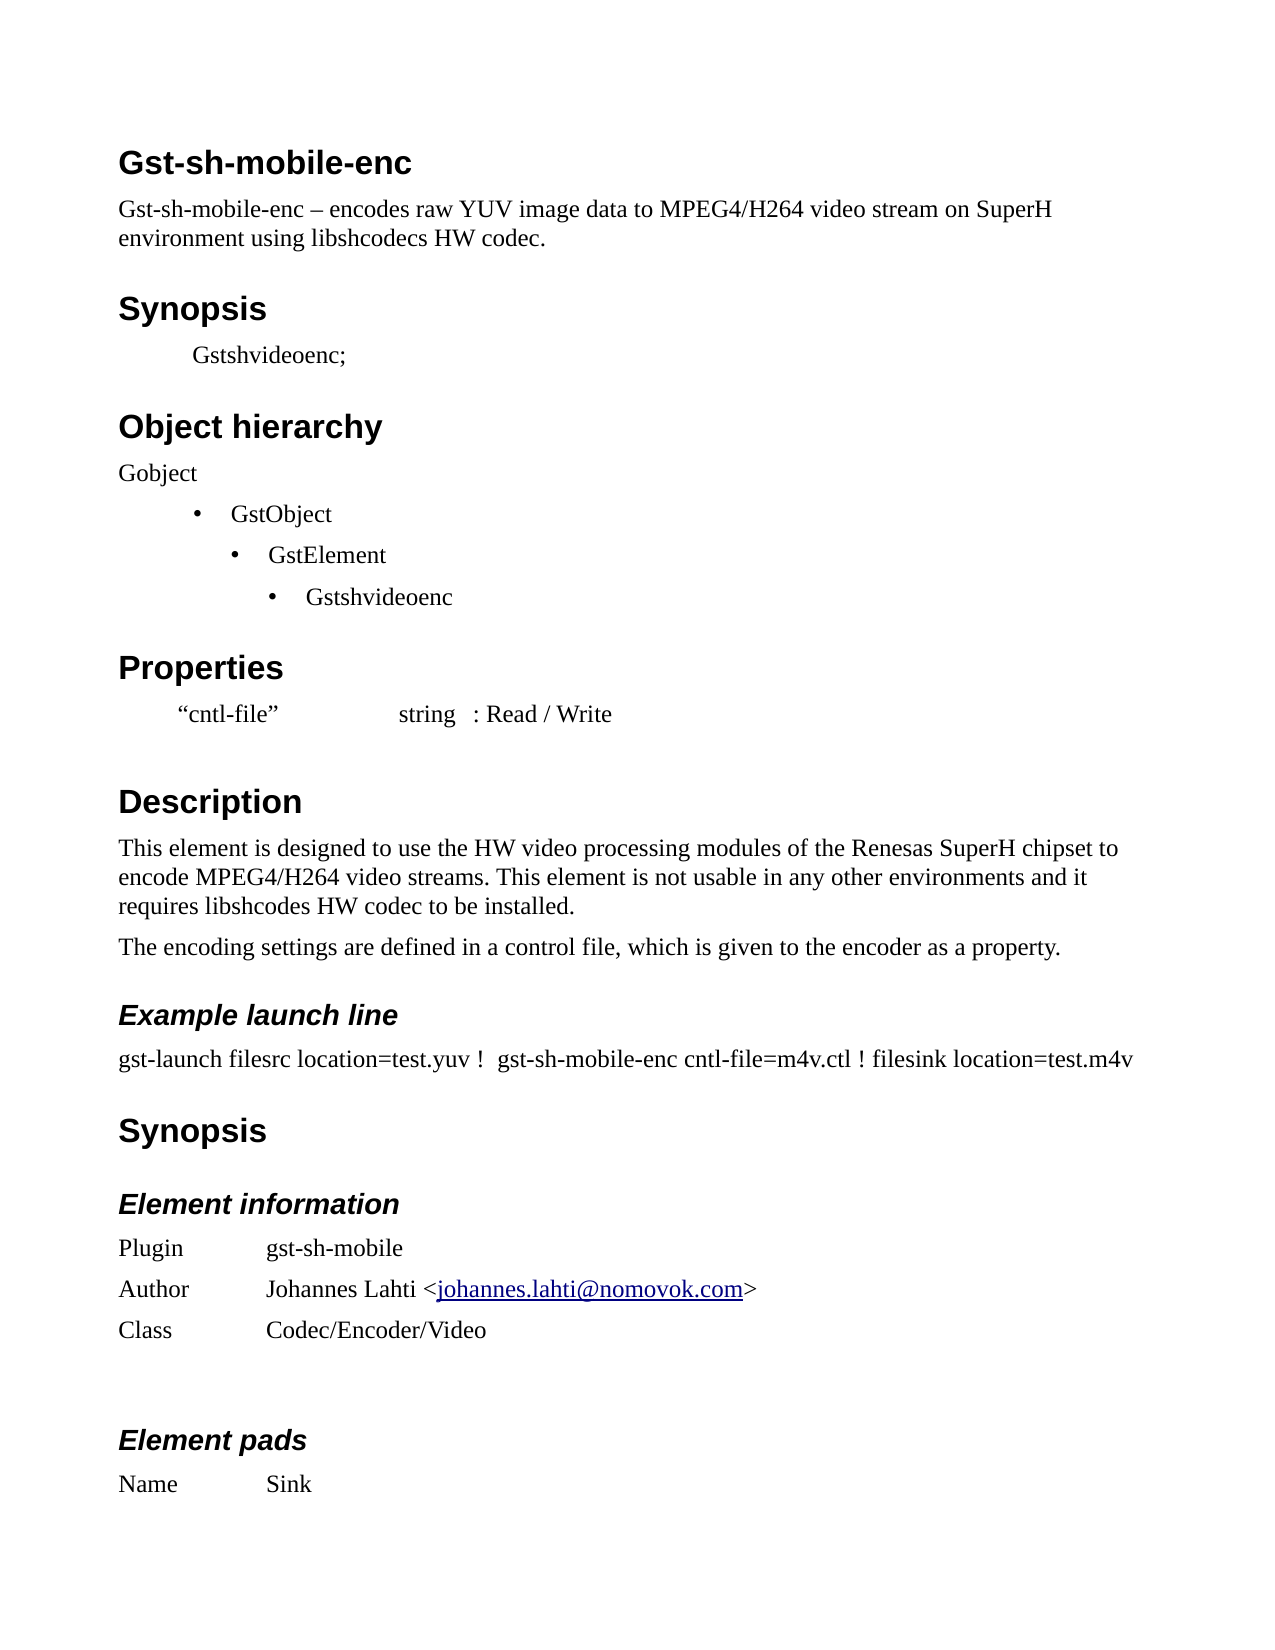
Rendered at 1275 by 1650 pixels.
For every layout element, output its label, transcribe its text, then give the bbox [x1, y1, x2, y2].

subtitle Description [118, 782, 1157, 821]
text gst-launch filesrc location=test.yuv ! gst-sh-mobile-enc cntl-file=m4v.ctl ! filesink location=test.m4v [118, 1044, 1157, 1073]
text Gstshvideoenc; [118, 340, 1157, 369]
subtitle Element information [118, 1187, 1157, 1220]
subtitle Synopsis [118, 289, 1157, 328]
subtitle Gst-sh-mobile-enc [118, 143, 1157, 182]
text Gst-sh-mobile-enc – encodes raw YUV image data to MPEG4/H264 video stream on SuperH environment using libshcodecs HW codec. [118, 194, 1157, 252]
list GstObject [193, 499, 1157, 528]
text Name Sink [118, 1469, 1157, 1498]
subtitle Element pads [118, 1423, 1157, 1456]
list GstElement [231, 540, 1157, 569]
subtitle Properties [118, 648, 1157, 686]
text This element is designed to use the HW video processing modules of the Renesas SuperH chipset to encode MPEG4/H264 video streams. This element is not usable in any other environments and it requires libshcodes HW codec to be installed. [118, 833, 1157, 919]
list Gstshvideoenc [268, 582, 1157, 610]
text The encoding settings are defined in a control file, which is given to the encoder as a property. [118, 932, 1157, 961]
subtitle Example launch line [118, 998, 1157, 1032]
text Class Codec/Encoder/Video [118, 1315, 1157, 1344]
text Plugin gst-sh-mobile [118, 1233, 1157, 1262]
text “cntl-file” string : Read / Write [177, 699, 1098, 728]
text Gobject [118, 458, 1157, 487]
text Author Johannes Lahti <johannes.lahti@nomovok.com> [118, 1274, 1157, 1303]
subtitle Synopsis [118, 1111, 1157, 1149]
subtitle Object hierarchy [118, 407, 1157, 445]
